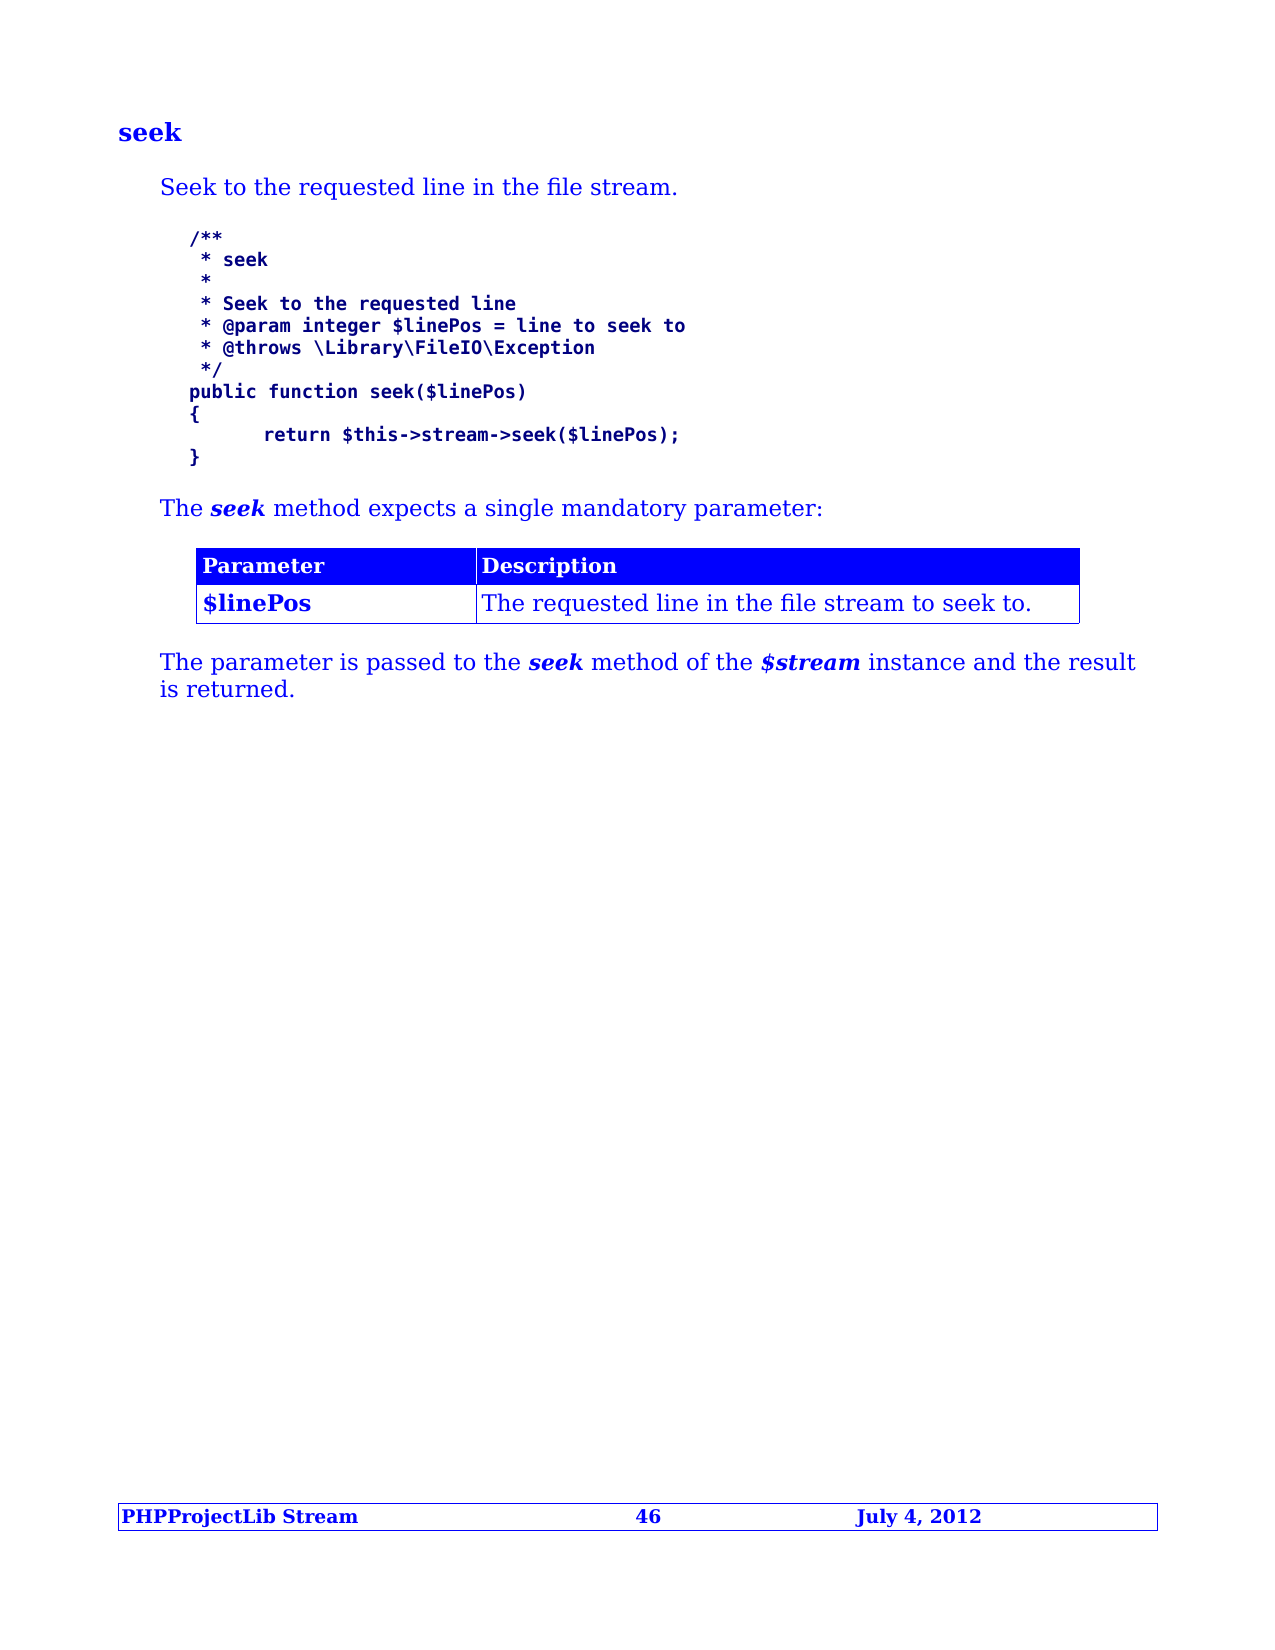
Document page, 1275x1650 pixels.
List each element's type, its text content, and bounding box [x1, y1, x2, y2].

list * @param integer $linePos = line to seek to [189, 315, 1157, 337]
table_header Description [477, 549, 1079, 584]
list return $this->stream->seek($linePos); [189, 424, 1157, 446]
list public function seek($linePos) [189, 381, 1157, 402]
text The parameter is passed to the seek method of the $stream instance and the result is returned. [159, 649, 1157, 703]
list * Seek to the requested line [189, 293, 1157, 315]
list * @throws \Library\FileIO\Exception [189, 337, 1157, 359]
title seek [118, 118, 1157, 147]
table_header Parameter [197, 549, 476, 584]
list * [189, 271, 1157, 293]
list */ [189, 359, 1157, 381]
list * seek [189, 249, 1157, 271]
table_cell $linePos [197, 585, 476, 623]
text Seek to the requested line in the file stream. [159, 174, 1157, 201]
table_cell The requested line in the file stream to seek to. [477, 585, 1079, 623]
list /** [189, 227, 1157, 249]
text The seek method expects a single mandatory parameter: [159, 468, 1157, 521]
list } [189, 446, 1157, 468]
list { [189, 402, 1157, 424]
